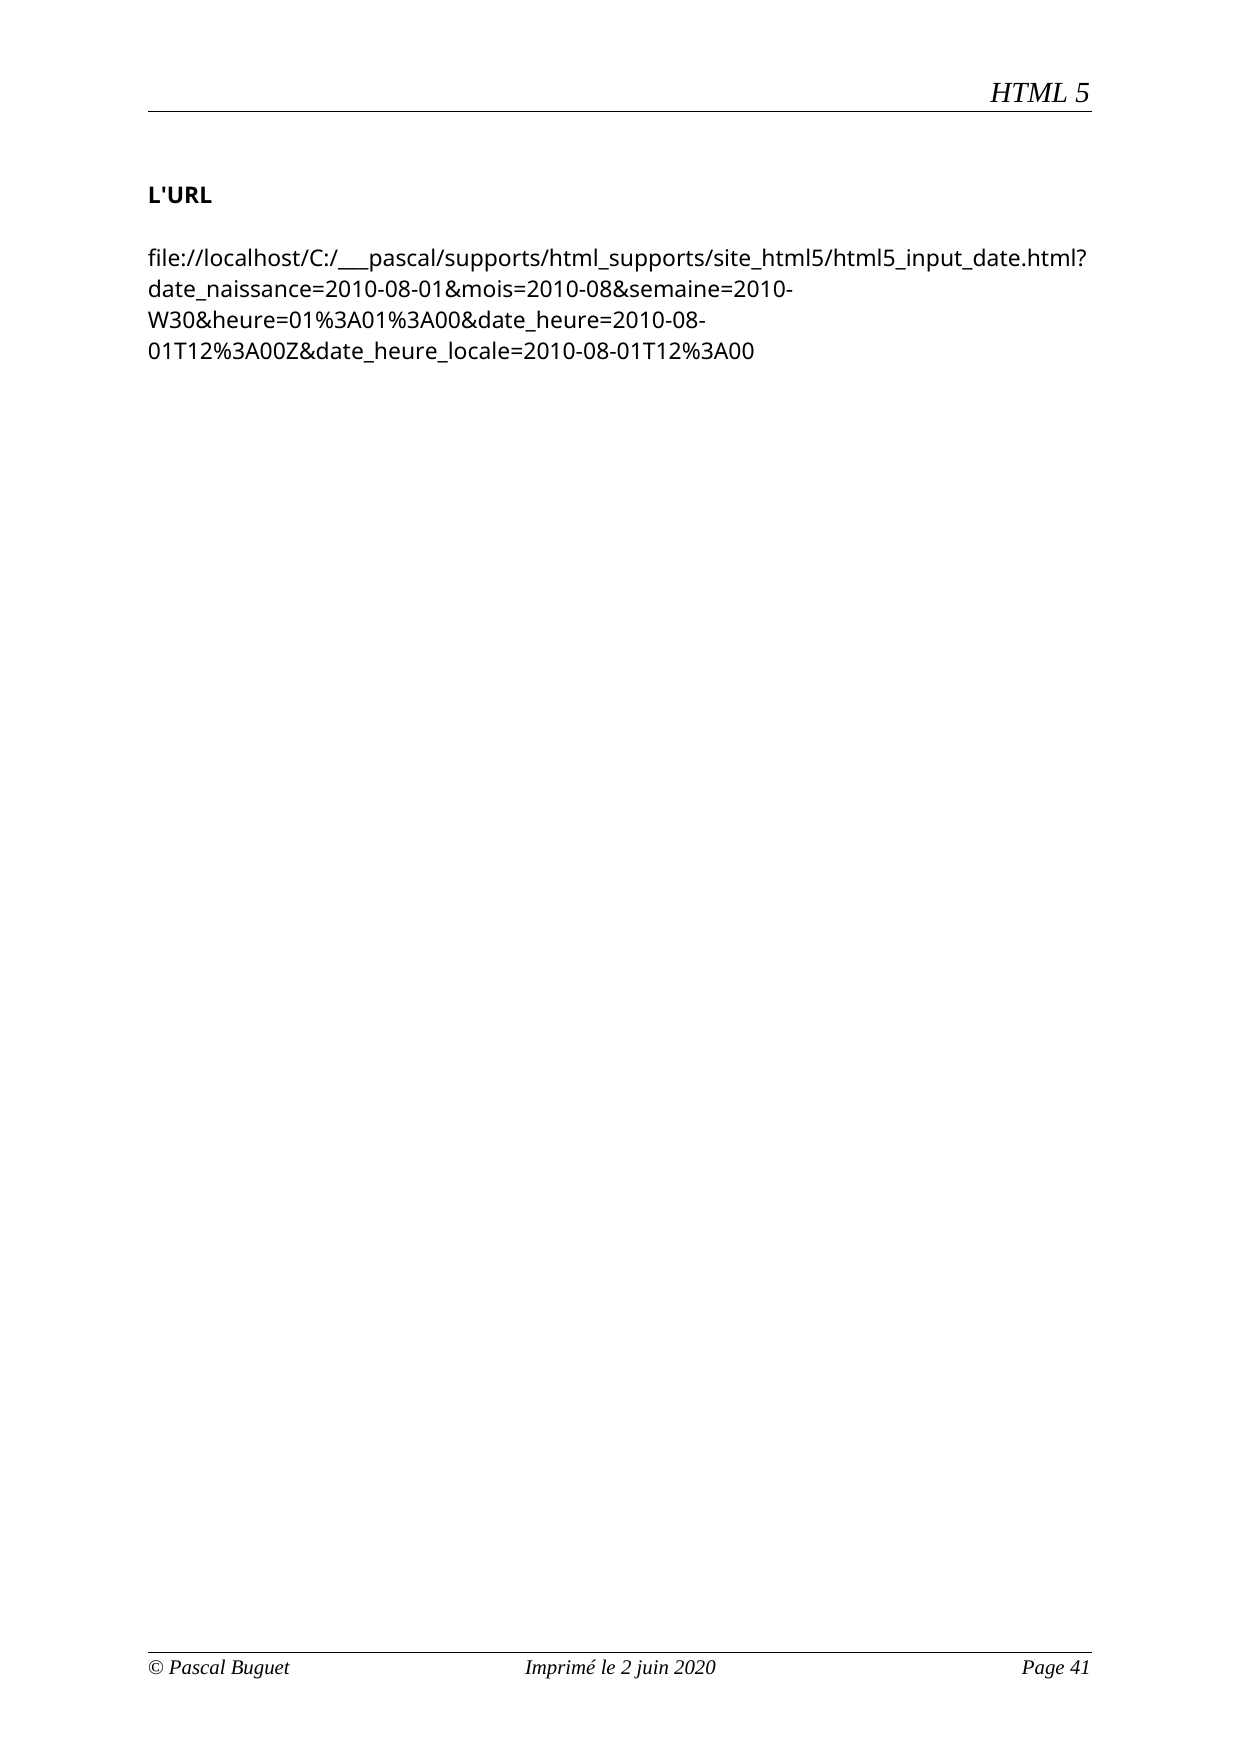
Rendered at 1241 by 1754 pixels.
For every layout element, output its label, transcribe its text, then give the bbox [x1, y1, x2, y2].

text file://localhost/C:/___pascal/supports/html_supports/site_html5/html5_input_date.html?date_naissance=2010-08-01&mois=2010-08&semaine=2010-W30&heure=01%3A01%3A00&date_heure=2010-08-01T12%3A00Z&date_heure_locale=2010-08-01T12%3A00 [148, 241, 1092, 366]
text L'URL [148, 179, 1092, 210]
